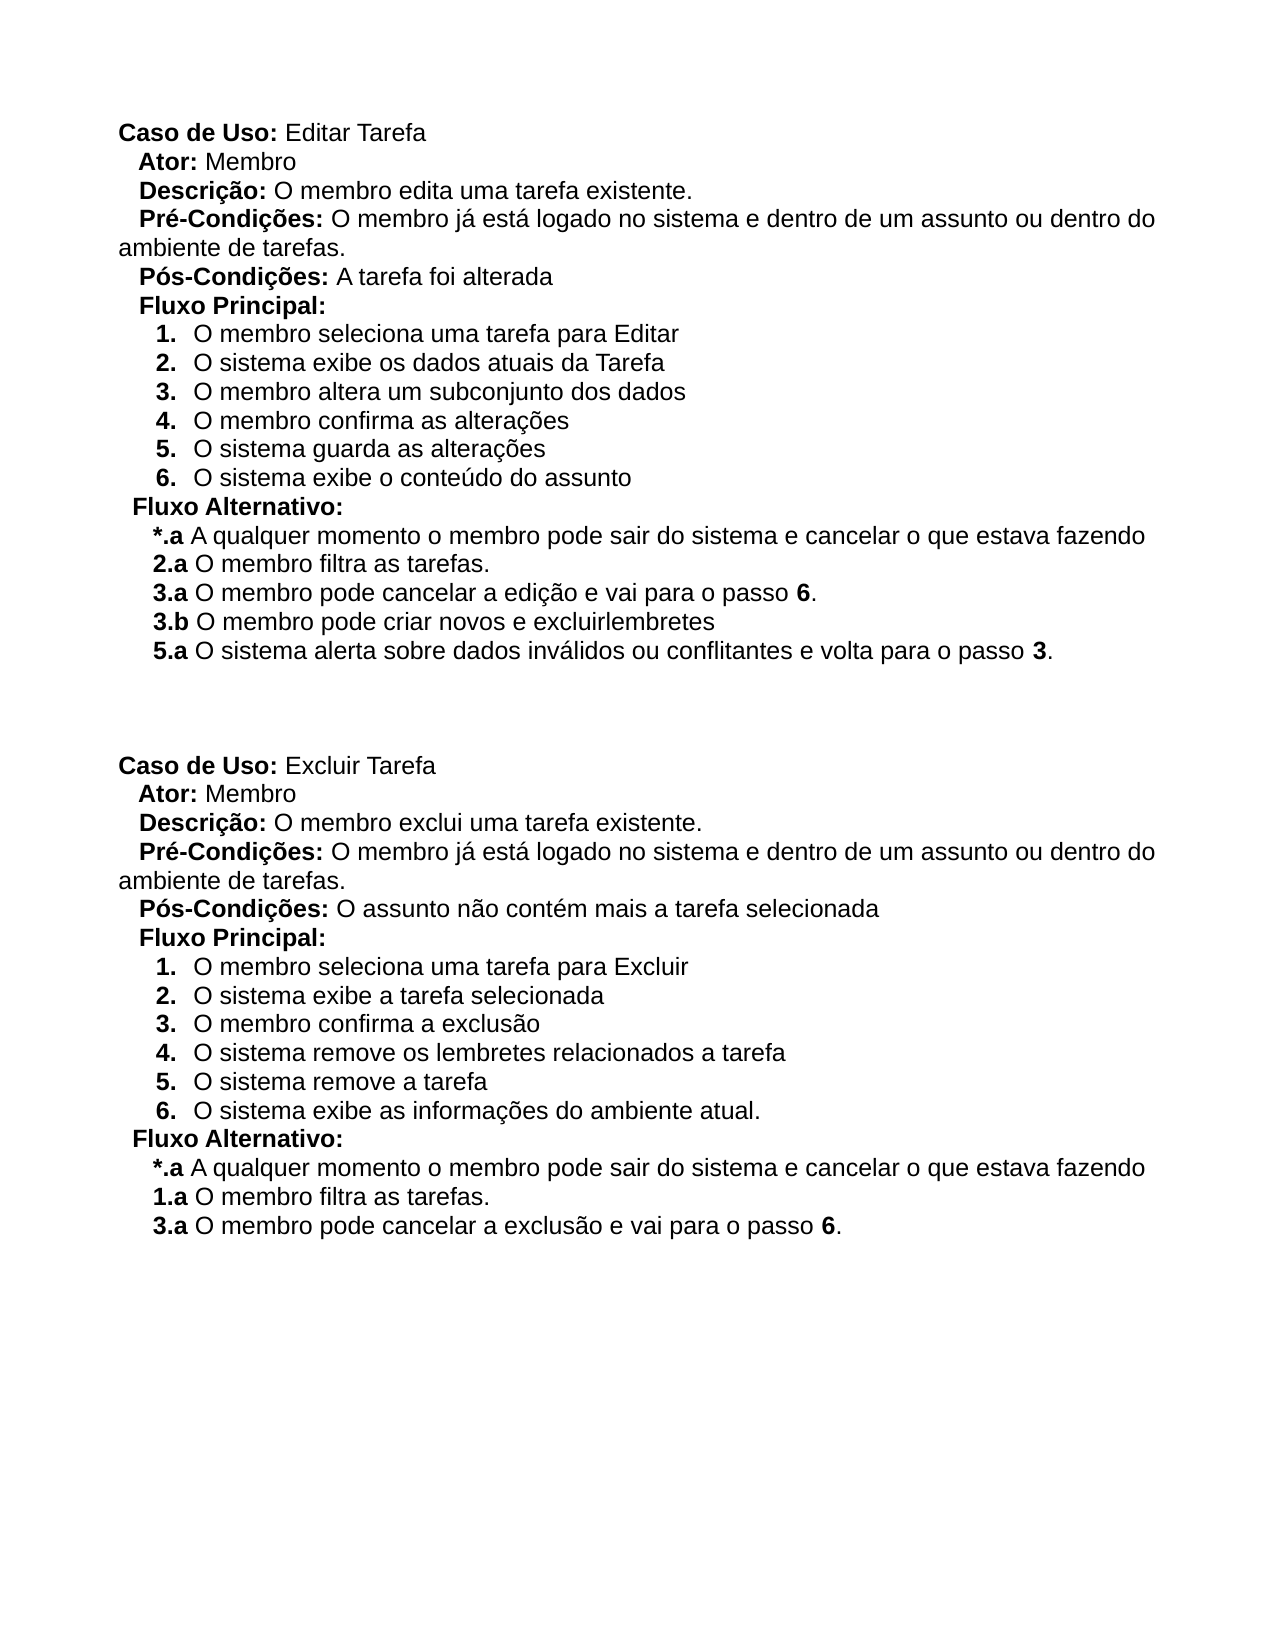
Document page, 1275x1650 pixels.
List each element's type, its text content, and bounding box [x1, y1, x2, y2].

text Pós-Condições: A tarefa foi alterada [118, 262, 1157, 291]
list O sistema guarda as alterações [156, 434, 1157, 463]
text Descrição: O membro exclui uma tarefa existente. [118, 808, 1157, 837]
text *.a A qualquer momento o membro pode sair do sistema e cancelar o que estava fazendo [118, 521, 1157, 549]
text Fluxo Alternativo: [118, 1124, 1157, 1153]
text Fluxo Alternativo: [118, 492, 1157, 521]
text Fluxo Principal: [118, 291, 1157, 319]
text 3.a O membro pode cancelar a exclusão e vai para o passo 6. [118, 1211, 1157, 1239]
text 3.b O membro pode criar novos e excluirlembretes [118, 607, 1157, 636]
text Descrição: O membro edita uma tarefa existente. [118, 176, 1157, 204]
text Pré-Condições: O membro já está logado no sistema e dentro de um assunto ou dentro do ambiente de tarefas. [118, 204, 1157, 262]
text 3.a O membro pode cancelar a edição e vai para o passo 6. [118, 578, 1157, 607]
text 1.a O membro filtra as tarefas. [118, 1182, 1157, 1211]
text 2.a O membro filtra as tarefas. [118, 549, 1157, 578]
text Fluxo Principal: [118, 923, 1157, 952]
text *.a A qualquer momento o membro pode sair do sistema e cancelar o que estava fazendo [118, 1153, 1157, 1182]
text 5.a O sistema alerta sobre dados inválidos ou conflitantes e volta para o passo 3. [118, 636, 1157, 664]
text Pré-Condições: O membro já está logado no sistema e dentro de um assunto ou dentro do ambiente de tarefas. [118, 837, 1157, 894]
list O sistema exibe o conteúdo do assunto [156, 463, 1157, 492]
list O membro seleciona uma tarefa para Excluir [156, 952, 1157, 981]
list O sistema remove os lembretes relacionados a tarefa [156, 1038, 1157, 1067]
text Ator: Membro [118, 147, 1157, 176]
list O sistema exibe a tarefa selecionada [156, 981, 1157, 1009]
text Pós-Condições: O assunto não contém mais a tarefa selecionada [118, 894, 1157, 923]
list O sistema exibe os dados atuais da Tarefa [156, 348, 1157, 377]
text Caso de Uso: Editar Tarefa [118, 118, 1157, 147]
list O sistema remove a tarefa [156, 1067, 1157, 1096]
list O sistema exibe as informações do ambiente atual. [156, 1096, 1157, 1124]
list O membro seleciona uma tarefa para Editar [156, 319, 1157, 348]
text Ator: Membro [118, 779, 1157, 808]
text Caso de Uso: Excluir Tarefa [118, 751, 1157, 779]
list O membro altera um subconjunto dos dados [156, 377, 1157, 406]
list O membro confirma as alterações [156, 406, 1157, 434]
list O membro confirma a exclusão [156, 1009, 1157, 1038]
